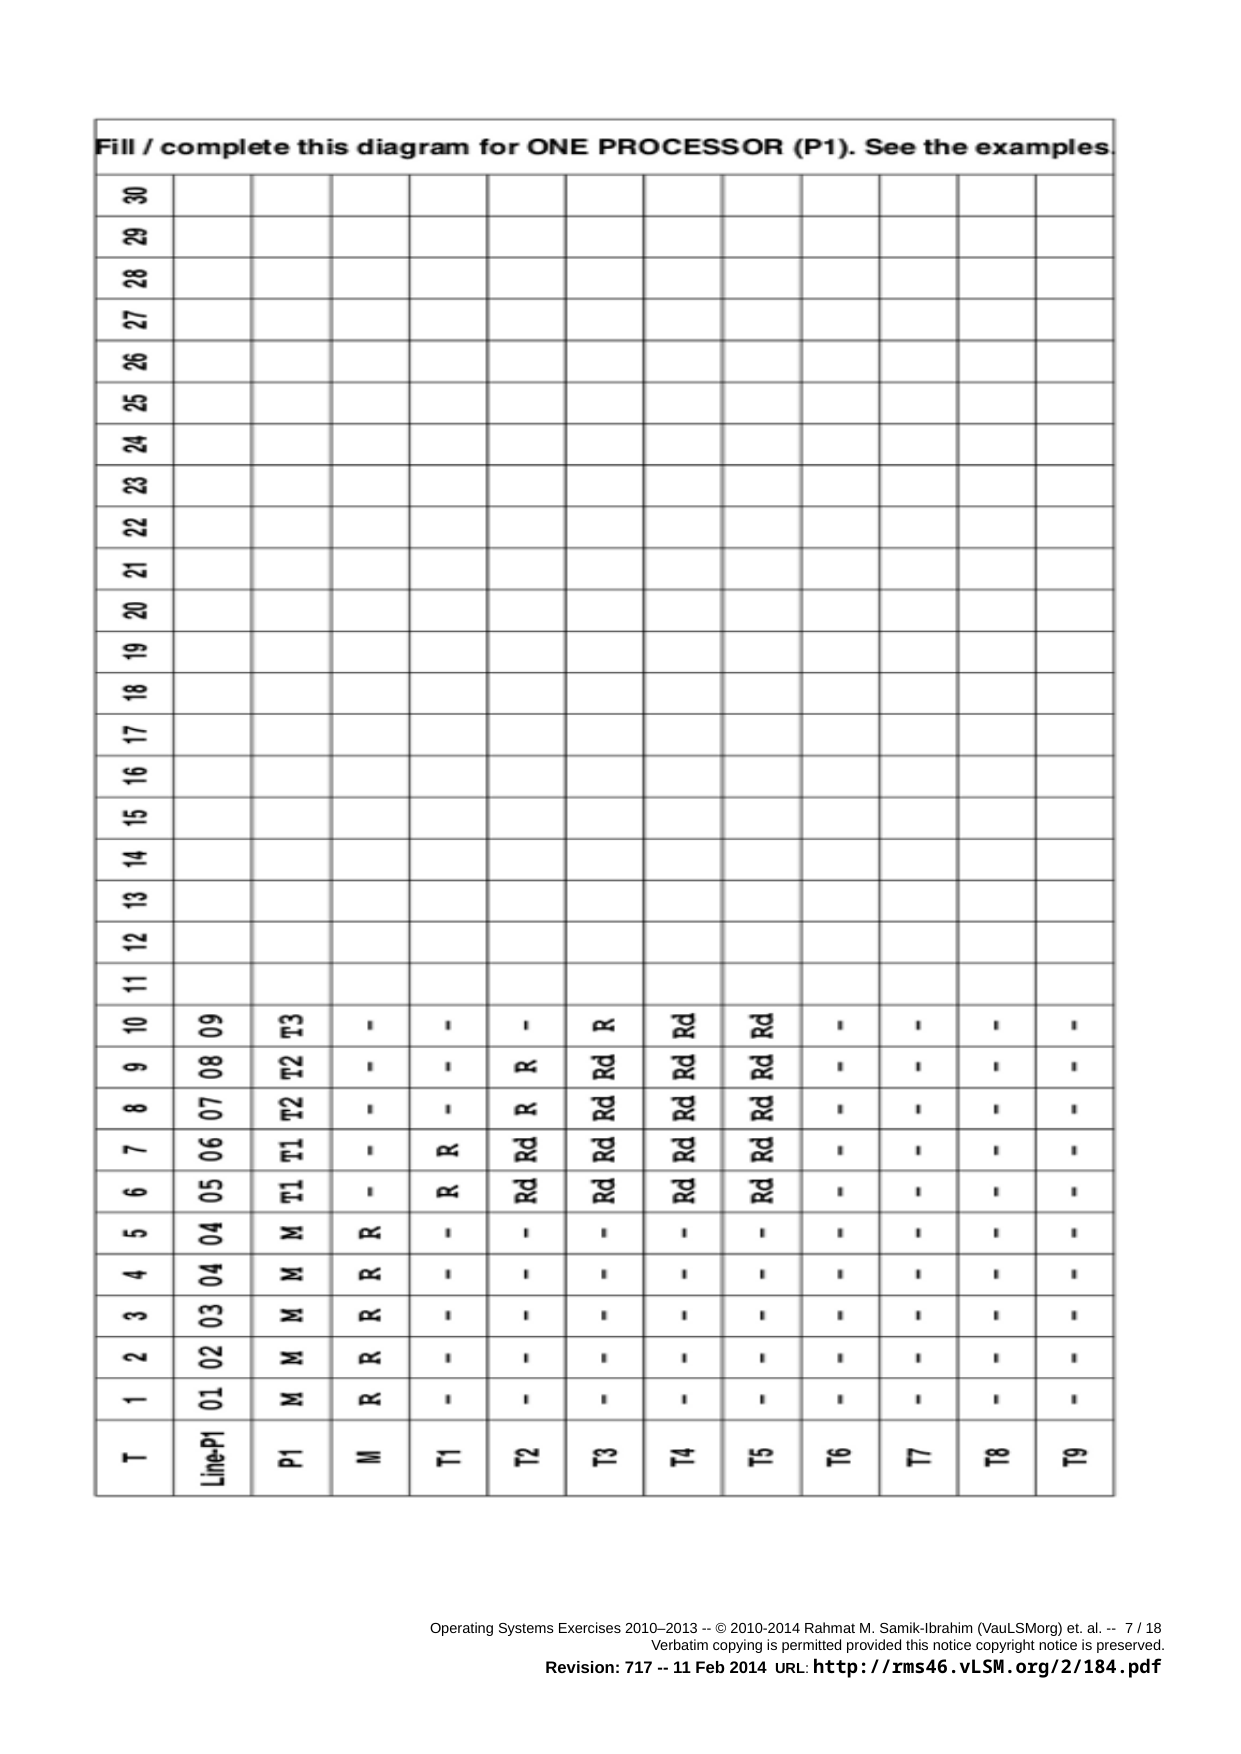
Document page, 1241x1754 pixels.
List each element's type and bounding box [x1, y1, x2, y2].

picture [83, 110, 1132, 1504]
